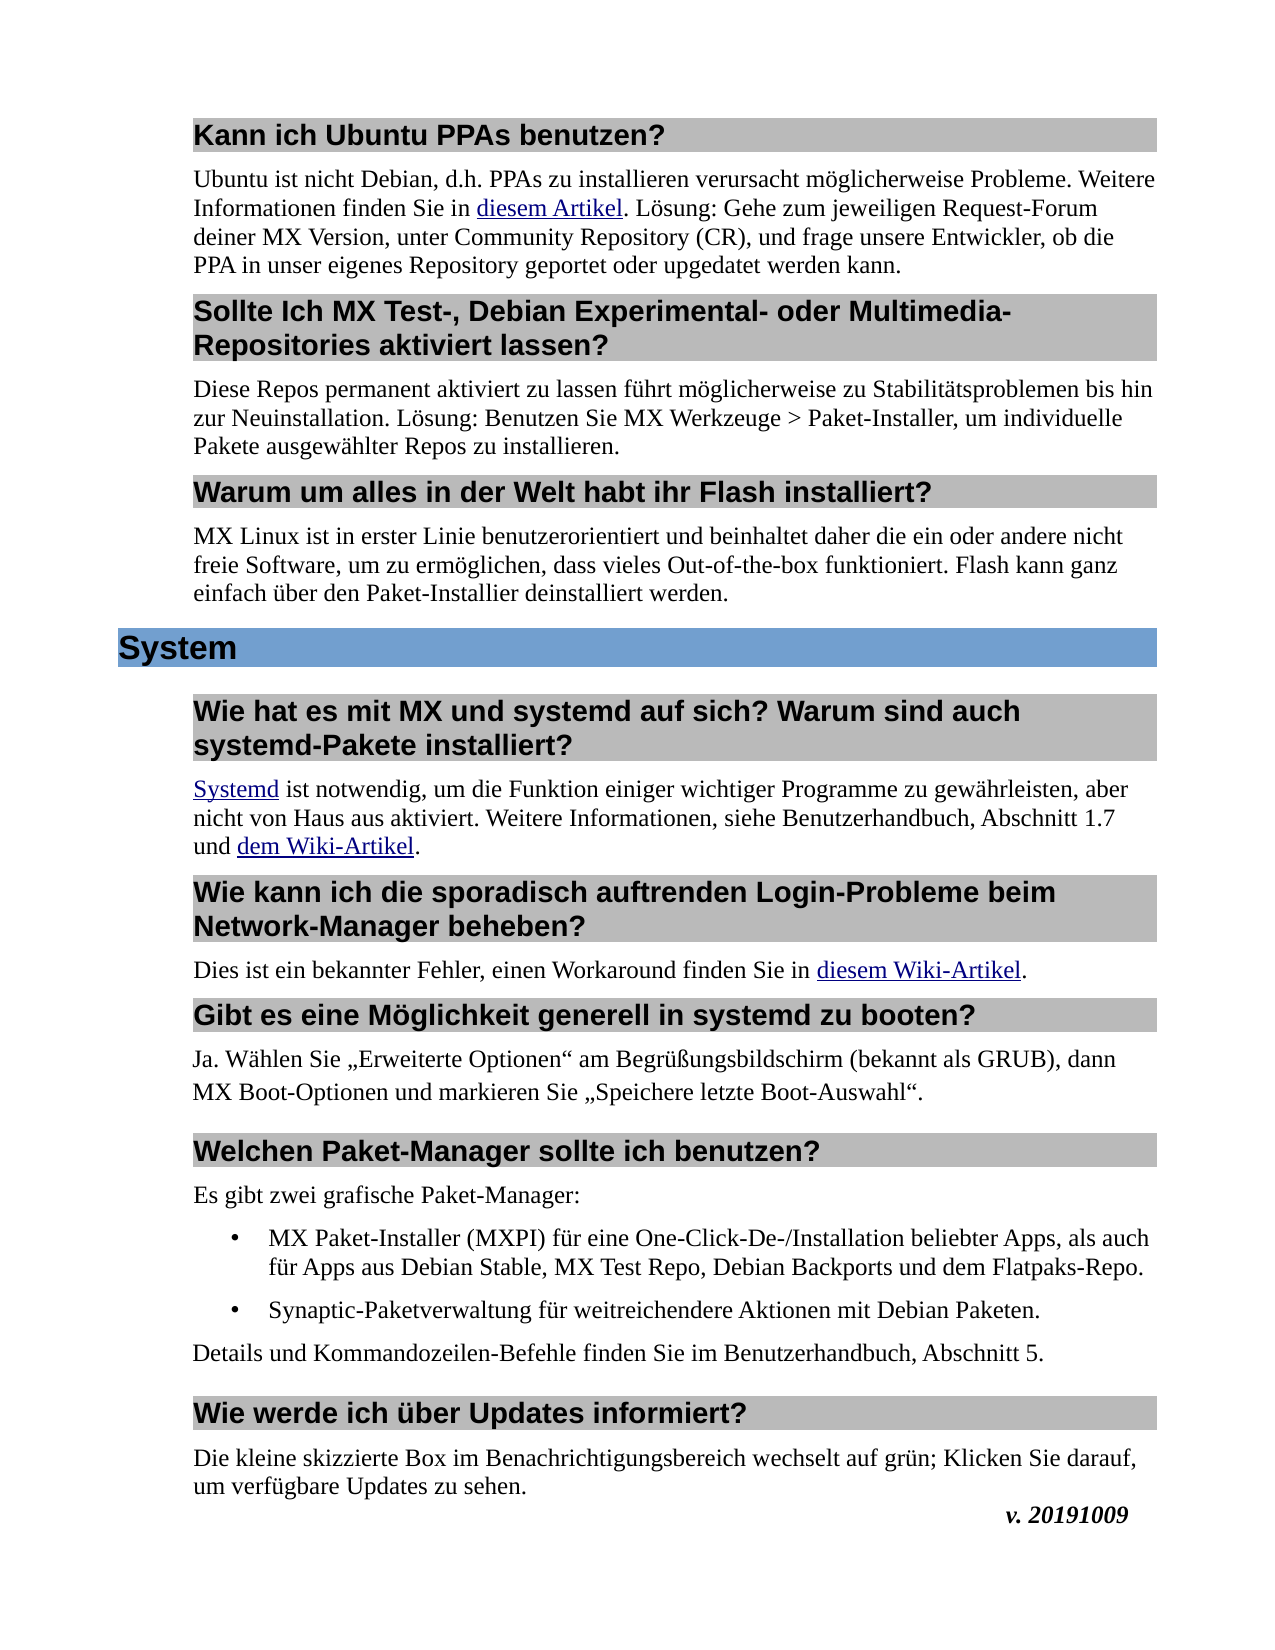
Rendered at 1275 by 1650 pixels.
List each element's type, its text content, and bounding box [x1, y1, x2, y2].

text Es gibt zwei grafische Paket-Manager: [193, 1180, 1157, 1208]
subtitle Wie werde ich über Updates informiert? [193, 1396, 1157, 1430]
subtitle Warum um alles in der Welt habt ihr Flash installiert? [193, 475, 1157, 508]
subtitle System [118, 628, 1157, 667]
subtitle Wie kann ich die sporadisch auftrenden Login-Probleme beim Network-Manager beheben? [193, 875, 1157, 942]
subtitle Kann ich Ubuntu PPAs benutzen? [193, 118, 1157, 152]
subtitle Welchen Paket-Manager sollte ich benutzen? [193, 1133, 1157, 1167]
subtitle Wie hat es mit MX und systemd auf sich? Warum sind auch systemd-Pakete installiert? [193, 694, 1157, 761]
text Ja. Wählen Sie „Erweiterte Optionen“ am Begrüßungsbildschirm (bekannt als GRUB), dann MX Boot-Optionen und markieren Sie „Speichere letzte Boot-Auswahl“. [192, 1044, 1157, 1106]
list MX Paket-Installer (MXPI) für eine One-Click-De-/Installation beliebter Apps, als auch für Apps aus Debian Stable, MX Test Repo, Debian Backports und dem Flatpaks-Repo. [231, 1223, 1157, 1281]
text Dies ist ein bekannter Fehler, einen Workaround finden Sie in diesem Wiki-Artikel. [193, 955, 1157, 983]
text MX Linux ist in erster Linie benutzerorientiert und beinhaltet daher die ein oder andere nicht freie Software, um zu ermöglichen, dass vieles Out-of-the-box funktioniert. Flash kann ganz einfach über den Paket-Installier deinstalliert werden. [193, 521, 1157, 607]
text Details und Kommandozeilen-Befehle finden Sie im Benutzerhandbuch, Abschnitt 5. [118, 1338, 1157, 1367]
text Diese Repos permanent aktiviert zu lassen führt möglicherweise zu Stabilitätsproblemen bis hin zur Neuinstallation. Lösung: Benutzen Sie MX Werkzeuge > Paket-Installer, um individuelle Pakete ausgewählter Repos zu installieren. [193, 374, 1157, 460]
subtitle Sollte Ich MX Test-, Debian Experimental- oder Multimedia-Repositories aktiviert lassen? [193, 294, 1157, 361]
text Ubuntu ist nicht Debian, d.h. PPAs zu installieren verursacht möglicherweise Probleme. Weitere Informationen finden Sie in diesem Artikel. Lösung: Gehe zum jeweiligen Request-Forum deiner MX Version, unter Community Repository (CR), und frage unsere Entwickler, ob die PPA in unser eigenes Repository geportet oder upgedatet werden kann. [193, 164, 1157, 279]
text Systemd ist notwendig, um die Funktion einiger wichtiger Programme zu gewährleisten, aber nicht von Haus aus aktiviert. Weitere Informationen, siehe Benutzerhandbuch, Abschnitt 1.7 und dem Wiki-Artikel. [193, 774, 1157, 860]
subtitle Gibt es eine Möglichkeit generell in systemd zu booten? [193, 998, 1157, 1032]
text Die kleine skizzierte Box im Benachrichtigungsbereich wechselt auf grün; Klicken Sie darauf, um verfügbare Updates zu sehen. v. 20191009 [193, 1443, 1157, 1529]
list Synaptic-Paketverwaltung für weitreichendere Aktionen mit Debian Paketen. [231, 1295, 1157, 1324]
